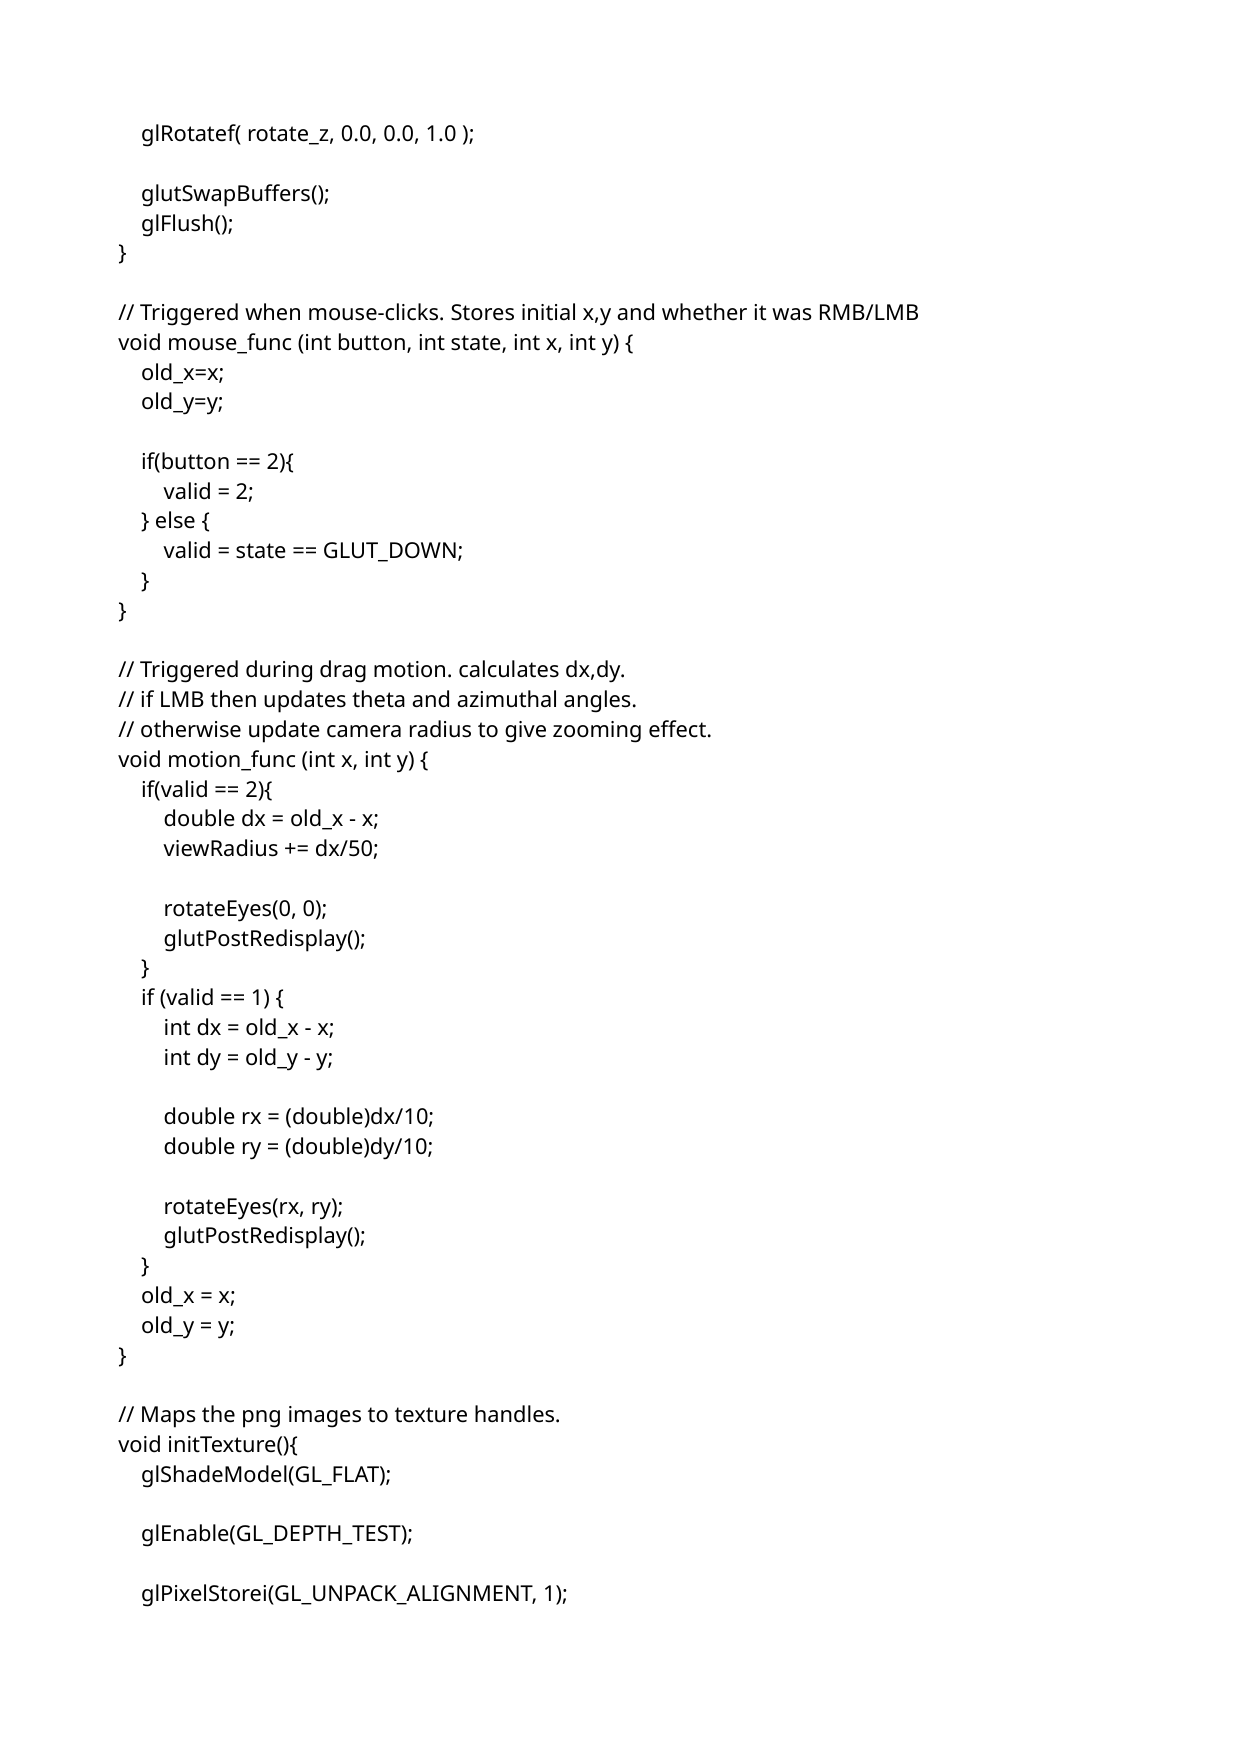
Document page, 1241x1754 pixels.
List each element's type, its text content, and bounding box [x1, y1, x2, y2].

text // if LMB then updates theta and azimuthal angles. [118, 684, 1122, 714]
text } [118, 1250, 1122, 1280]
text // Triggered when mouse-clicks. Stores initial x,y and whether it was RMB/LMB [118, 297, 1122, 327]
text glutPostRedisplay(); [118, 922, 1122, 952]
text void motion_func (int x, int y) { [118, 744, 1122, 773]
text } [118, 952, 1122, 982]
text // otherwise update camera radius to give zooming effect. [118, 714, 1122, 744]
text } [118, 595, 1122, 624]
text if (valid == 1) { [118, 982, 1122, 1012]
text valid = state == GLUT_DOWN; [118, 535, 1122, 565]
text glRotatef( rotate_z, 0.0, 0.0, 1.0 ); [118, 118, 1122, 148]
text int dy = old_y - y; [118, 1042, 1122, 1071]
text void mouse_func (int button, int state, int x, int y) { [118, 327, 1122, 356]
text // Triggered during drag motion. calculates dx,dy. [118, 654, 1122, 684]
text rotateEyes(0, 0); [118, 893, 1122, 922]
text } else { [118, 505, 1122, 535]
text double rx = (double)dx/10; [118, 1101, 1122, 1131]
text glPixelStorei(GL_UNPACK_ALIGNMENT, 1); [118, 1578, 1122, 1608]
text old_y = y; [118, 1310, 1122, 1339]
text old_x=x; [118, 356, 1122, 386]
text void initTexture(){ [118, 1429, 1122, 1459]
text } [118, 565, 1122, 595]
text int dx = old_x - x; [118, 1012, 1122, 1042]
text } [118, 1339, 1122, 1369]
text if(button == 2){ [118, 446, 1122, 476]
text glShadeModel(GL_FLAT); [118, 1459, 1122, 1488]
text glFlush(); [118, 207, 1122, 237]
text glutSwapBuffers(); [118, 178, 1122, 207]
text if(valid == 2){ [118, 773, 1122, 803]
text double ry = (double)dy/10; [118, 1131, 1122, 1161]
text glutPostRedisplay(); [118, 1220, 1122, 1250]
text old_x = x; [118, 1280, 1122, 1310]
text valid = 2; [118, 476, 1122, 505]
text glEnable(GL_DEPTH_TEST); [118, 1518, 1122, 1548]
text old_y=y; [118, 386, 1122, 416]
text rotateEyes(rx, ry); [118, 1191, 1122, 1220]
text // Maps the png images to texture handles. [118, 1399, 1122, 1429]
text viewRadius += dx/50; [118, 833, 1122, 863]
text double dx = old_x - x; [118, 803, 1122, 833]
text } [118, 237, 1122, 267]
